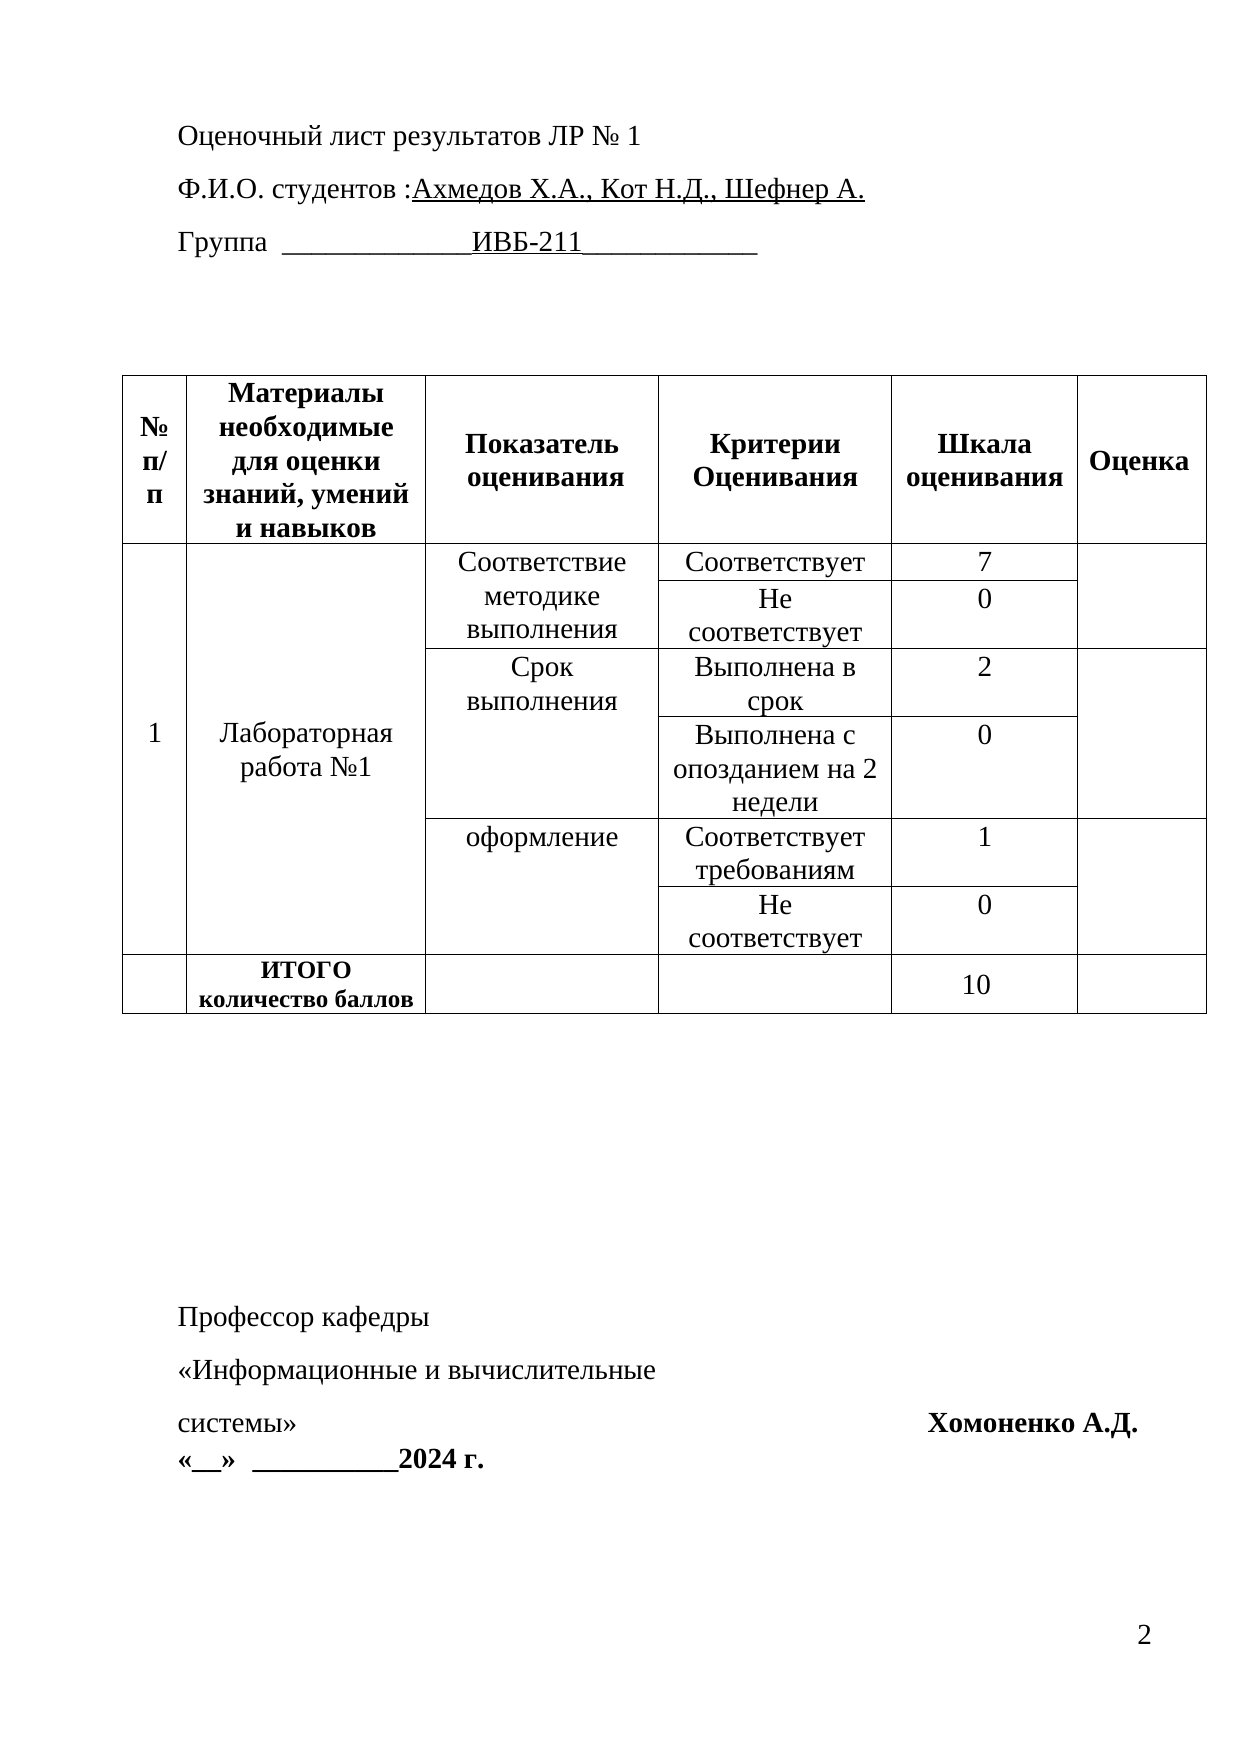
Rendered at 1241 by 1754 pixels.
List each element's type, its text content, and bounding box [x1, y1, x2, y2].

table_cell [659, 955, 891, 1013]
table_header Оценка [1078, 376, 1206, 543]
table_cell [1078, 649, 1206, 818]
text Профессор кафедры [177, 1299, 1152, 1333]
table_cell Выполнена с опозданием на 2 недели [659, 717, 891, 818]
table_header Шкала оценивания [892, 376, 1077, 543]
table_cell 1 [123, 544, 186, 954]
table_header Материалы необходимые для оценки знаний, умений и навыков [187, 376, 425, 543]
table_cell 10 [892, 955, 1077, 1013]
table_cell Не соответствует [659, 887, 891, 954]
table_cell оформление [426, 819, 658, 954]
table_cell [426, 955, 658, 1013]
text «Информационные и вычислительные [177, 1352, 1152, 1386]
table_cell 0 [892, 887, 1077, 954]
table_cell [1078, 955, 1206, 1013]
table_cell 0 [892, 581, 1077, 648]
table_cell [123, 955, 186, 1013]
table_cell Лабораторная работа №1 [187, 544, 425, 954]
text Оценочный лист результатов ЛР № 1 [177, 118, 1152, 152]
text Ф.И.О. студентов :Ахмедов Х.А., Кот Н.Д., Шефнер А. [177, 171, 1152, 204]
table_cell Соответствует [659, 544, 891, 580]
text Группа _____________ИВБ-211____________ [177, 224, 1152, 257]
table_cell 0 [892, 717, 1077, 818]
table_cell [1078, 819, 1206, 954]
table_header № п/п [123, 376, 186, 543]
table_cell Не соответствует [659, 581, 891, 648]
table_cell [1078, 544, 1206, 648]
table_cell Соответствие методике выполнения [426, 544, 658, 648]
table_cell ИТОГО количество баллов [187, 955, 425, 1013]
table_cell 7 [892, 544, 1077, 580]
table_cell 1 [892, 819, 1077, 886]
table_header Показатель оценивания [426, 376, 658, 543]
table_header Критерии Оценивания [659, 376, 891, 543]
table_cell 2 [892, 649, 1077, 716]
table_cell Срок выполнения [426, 649, 658, 818]
text системы» Хомоненко А.Д. «__» __________2024 г. [177, 1405, 1152, 1475]
table_cell Соответствует требованиям [659, 819, 891, 886]
table_cell Выполнена в срок [659, 649, 891, 716]
